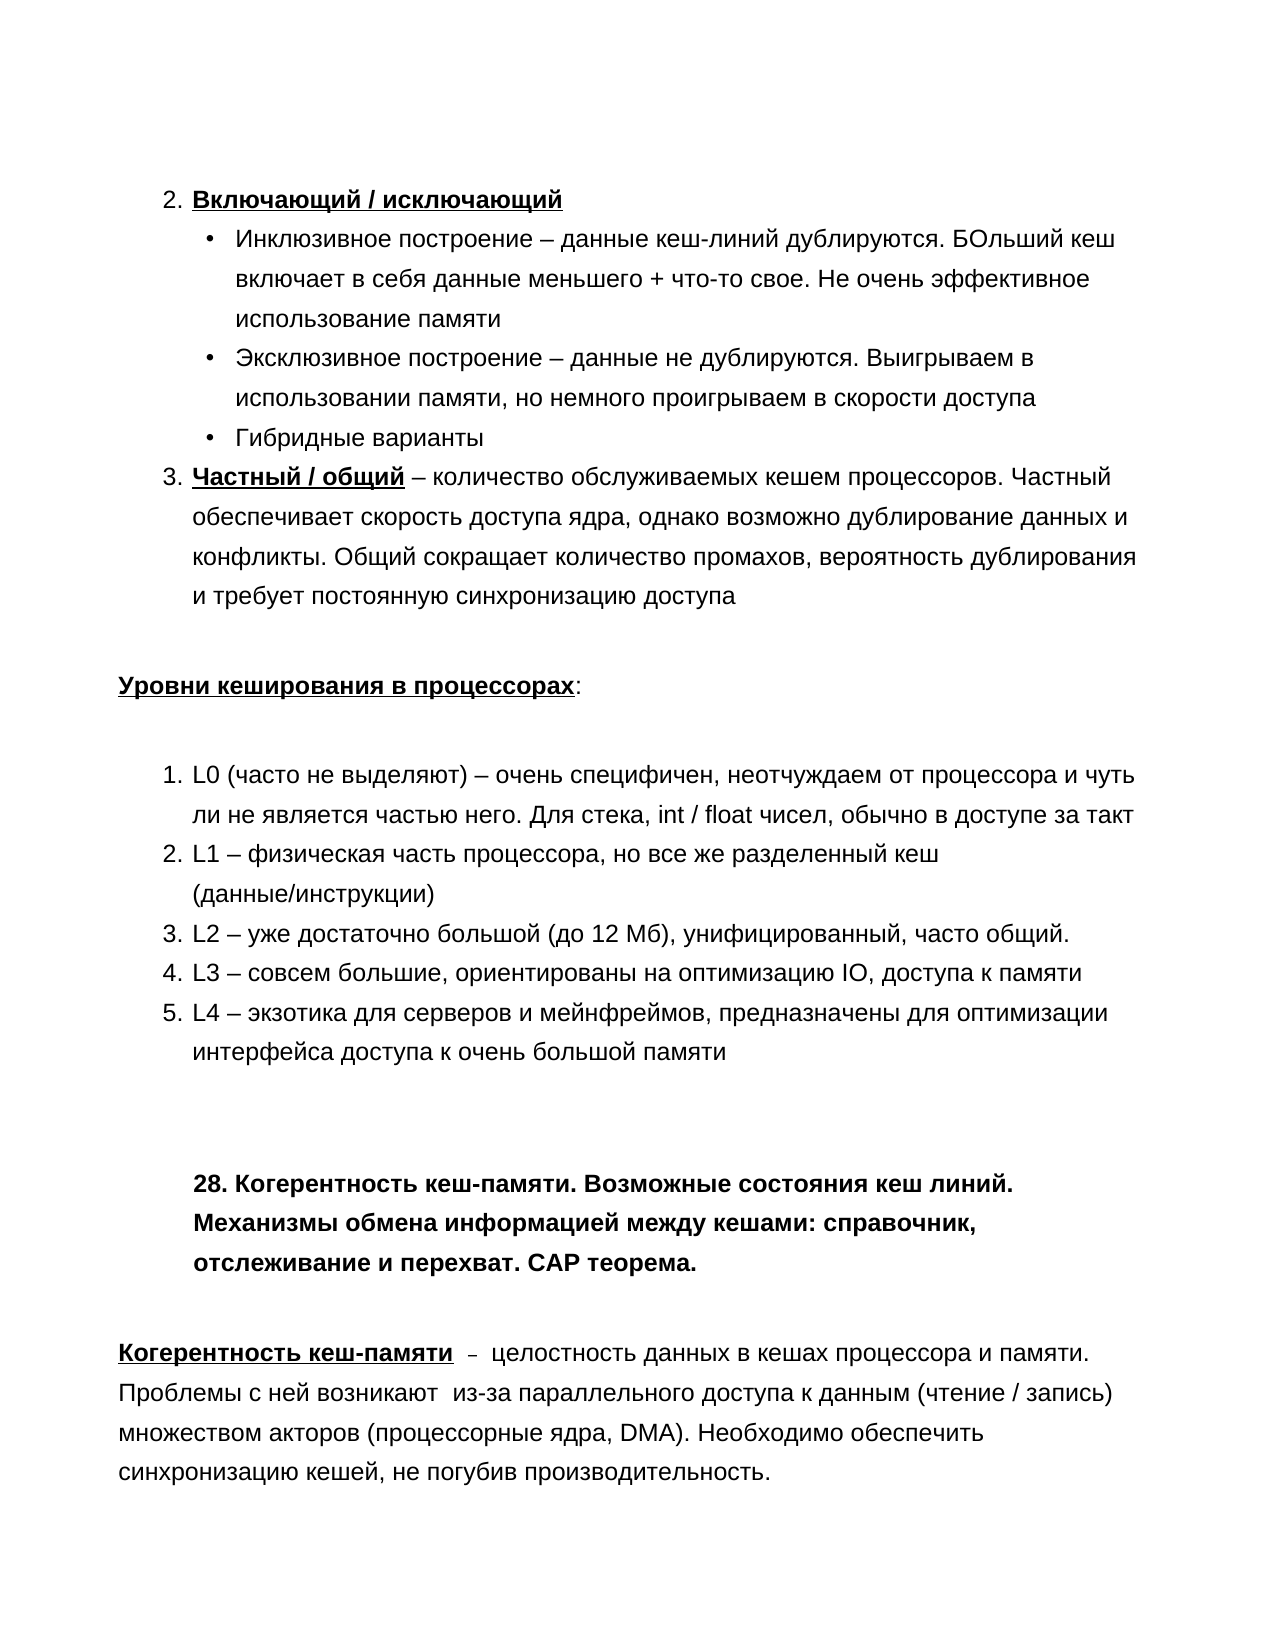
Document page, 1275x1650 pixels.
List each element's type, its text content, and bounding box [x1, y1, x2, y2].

list L2 – уже достаточно большой (до 12 Мб), унифицированный, часто общий. [162, 919, 1157, 947]
text Когерентность кеш-памяти – целостность данных в кешах процессора и памяти. Проблемы с ней возникают из-за параллельного доступа к данным (чтение / запись) множеством акторов (процессорные ядра, DMA). Необходимо обеспечить синхронизацию кешей, не погубив производительность. [118, 1337, 1157, 1486]
subtitle 28. Когерентность кеш-памяти. Возможные состояния кеш линий. Механизмы обмена информацией между кешами: справочник, отслеживание и перехват. CAP теорема. [193, 1169, 1157, 1277]
list L0 (часто не выделяют) – очень специфичен, неотчуждаем от процессора и чуть ли не является частью него. Для стека, int / float чисел, обычно в доступе за такт [162, 760, 1157, 829]
list L1 – физическая часть процессора, но все же разделенный кеш (данные/инструкции) [162, 839, 1157, 908]
list Эксклюзивное построение – данные не дублируются. Выигрываем в использовании памяти, но немного проигрываем в скорости доступа [206, 343, 1157, 412]
list Гибридные варианты [206, 423, 1157, 451]
list Инклюзивное построение – данные кеш-линий дублируются. БОльший кеш включает в себя данные меньшего + что-то свое. Не очень эффективное использование памяти [206, 224, 1157, 332]
list L4 – экзотика для серверов и мейнфреймов, предназначены для оптимизации интерфейса доступа к очень большой памяти [162, 998, 1157, 1066]
list L3 – совсем большие, ориентированы на оптимизацию IO, доступа к памяти [162, 958, 1157, 987]
list Частный / общий – количество обслуживаемых кешем процессоров. Частный обеспечивает скорость доступа ядра, однако возможно дублирование данных и конфликты. Общий сокращает количество промахов, вероятность дублирования и требует постоянную синхронизацию доступа [162, 462, 1157, 610]
list Включающий / исключающий [162, 185, 1157, 214]
text Уровни кеширования в процессорах: [118, 671, 1157, 699]
